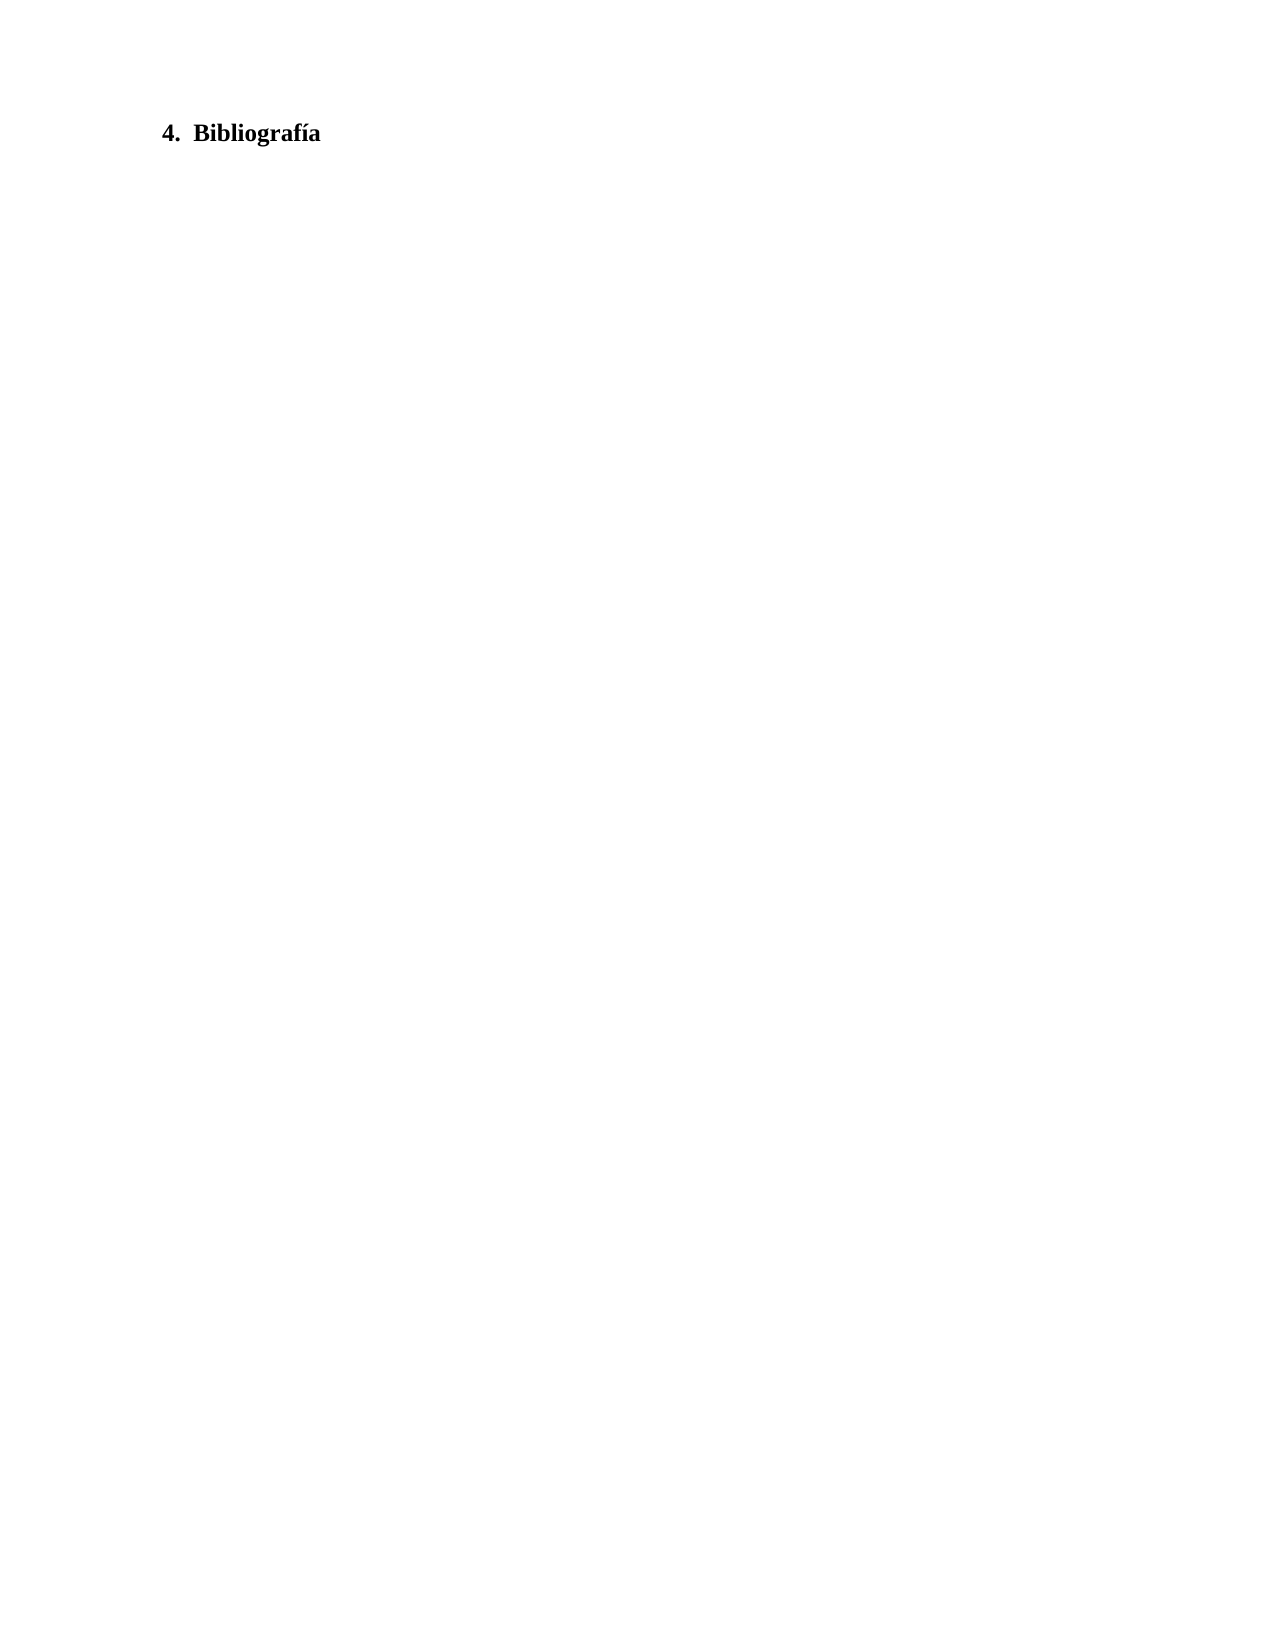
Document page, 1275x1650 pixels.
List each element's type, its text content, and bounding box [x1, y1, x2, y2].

list Bibliografía [156, 118, 1157, 147]
